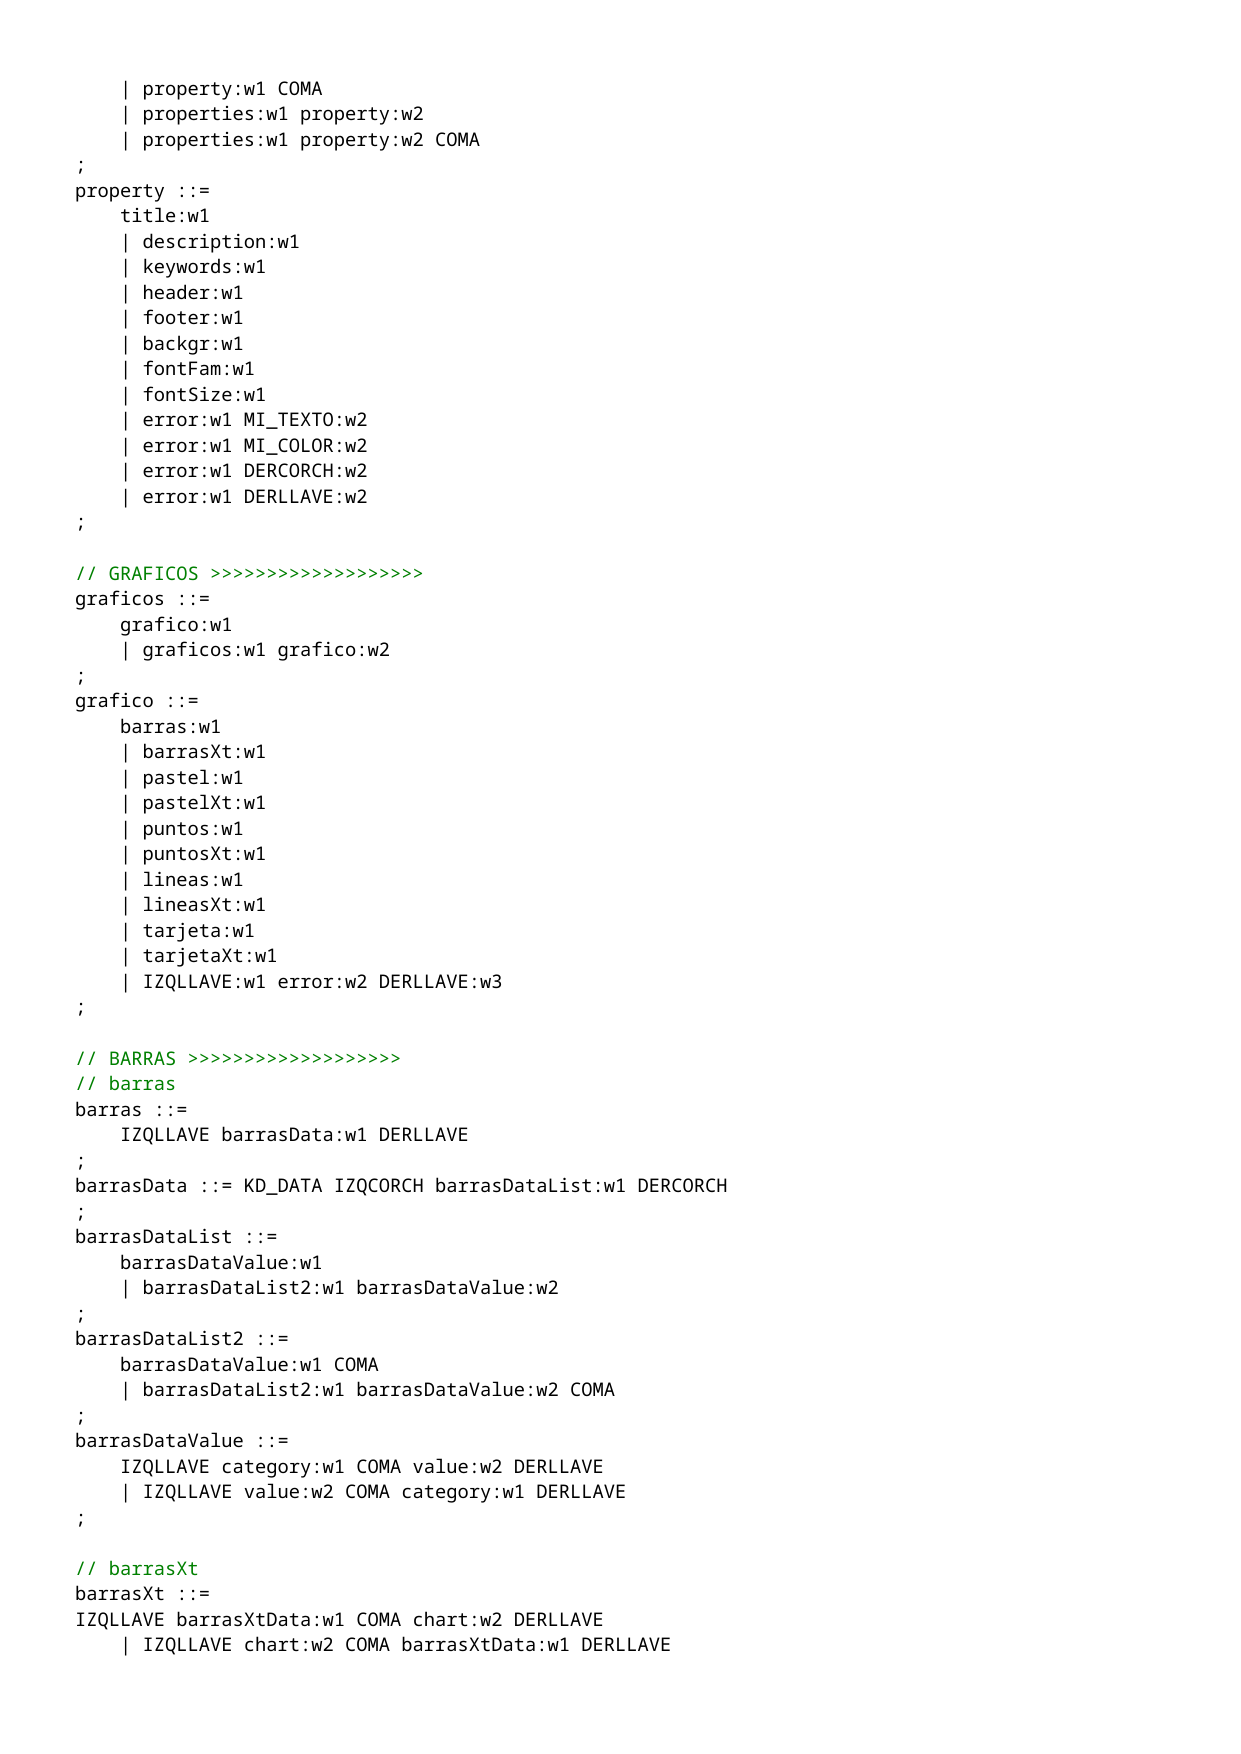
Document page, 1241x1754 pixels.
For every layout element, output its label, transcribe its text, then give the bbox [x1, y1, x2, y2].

text graficos ::= [75, 585, 1165, 611]
text | graficos:w1 grafico:w2 [75, 636, 1165, 662]
text grafico ::= [75, 687, 1165, 713]
text | pastel:w1 [75, 764, 1165, 789]
text IZQLLAVE barrasXtData:w1 COMA chart:w2 DERLLAVE [75, 1606, 1165, 1632]
text barras ::= [75, 1096, 1165, 1121]
text // barrasXt [75, 1555, 1165, 1581]
text | fontSize:w1 [75, 381, 1165, 407]
text | footer:w1 [75, 305, 1165, 330]
text | barrasDataList2:w1 barrasDataValue:w2 COMA [75, 1377, 1165, 1402]
text | error:w1 MI_COLOR:w2 [75, 432, 1165, 458]
text barrasDataValue:w1 [75, 1249, 1165, 1274]
text | pastelXt:w1 [75, 789, 1165, 815]
text | tarjeta:w1 [75, 917, 1165, 943]
text | properties:w1 property:w2 COMA [75, 126, 1165, 152]
text ; [75, 1402, 1165, 1428]
text | tarjetaXt:w1 [75, 943, 1165, 968]
text | lineasXt:w1 [75, 892, 1165, 917]
text | IZQLLAVE:w1 error:w2 DERLLAVE:w3 [75, 968, 1165, 994]
text // barras [75, 1070, 1165, 1096]
text | properties:w1 property:w2 [75, 101, 1165, 126]
text barrasDataList2 ::= [75, 1326, 1165, 1351]
text | error:w1 MI_TEXTO:w2 [75, 407, 1165, 432]
text | keywords:w1 [75, 254, 1165, 279]
text | header:w1 [75, 279, 1165, 305]
text // GRAFICOS >>>>>>>>>>>>>>>>>>> [75, 560, 1165, 585]
text barrasDataList ::= [75, 1223, 1165, 1249]
text title:w1 [75, 203, 1165, 228]
text barras:w1 [75, 713, 1165, 738]
text barrasDataValue ::= [75, 1428, 1165, 1453]
text | IZQLLAVE value:w2 COMA category:w1 DERLLAVE [75, 1479, 1165, 1504]
text property ::= [75, 177, 1165, 203]
text | error:w1 DERCORCH:w2 [75, 458, 1165, 483]
text IZQLLAVE category:w1 COMA value:w2 DERLLAVE [75, 1453, 1165, 1479]
text | puntos:w1 [75, 815, 1165, 841]
text | barrasDataList2:w1 barrasDataValue:w2 [75, 1274, 1165, 1300]
text | error:w1 DERLLAVE:w2 [75, 483, 1165, 509]
text | property:w1 COMA [75, 75, 1165, 101]
text | lineas:w1 [75, 866, 1165, 892]
text // BARRAS >>>>>>>>>>>>>>>>>>> [75, 1045, 1165, 1070]
text | IZQLLAVE chart:w2 COMA barrasXtData:w1 DERLLAVE [75, 1632, 1165, 1657]
text ; [75, 1504, 1165, 1530]
text barrasData ::= KD_DATA IZQCORCH barrasDataList:w1 DERCORCH [75, 1172, 1165, 1198]
text grafico:w1 [75, 611, 1165, 636]
text ; [75, 1198, 1165, 1223]
text | puntosXt:w1 [75, 841, 1165, 866]
text barrasDataValue:w1 COMA [75, 1351, 1165, 1377]
text barrasXt ::= [75, 1581, 1165, 1606]
text ; [75, 152, 1165, 177]
text ; [75, 662, 1165, 687]
text | backgr:w1 [75, 330, 1165, 356]
text | barrasXt:w1 [75, 738, 1165, 764]
text | fontFam:w1 [75, 356, 1165, 381]
text ; [75, 509, 1165, 534]
text IZQLLAVE barrasData:w1 DERLLAVE [75, 1121, 1165, 1147]
text ; [75, 1300, 1165, 1326]
text ; [75, 994, 1165, 1019]
text ; [75, 1147, 1165, 1172]
text | description:w1 [75, 228, 1165, 254]
